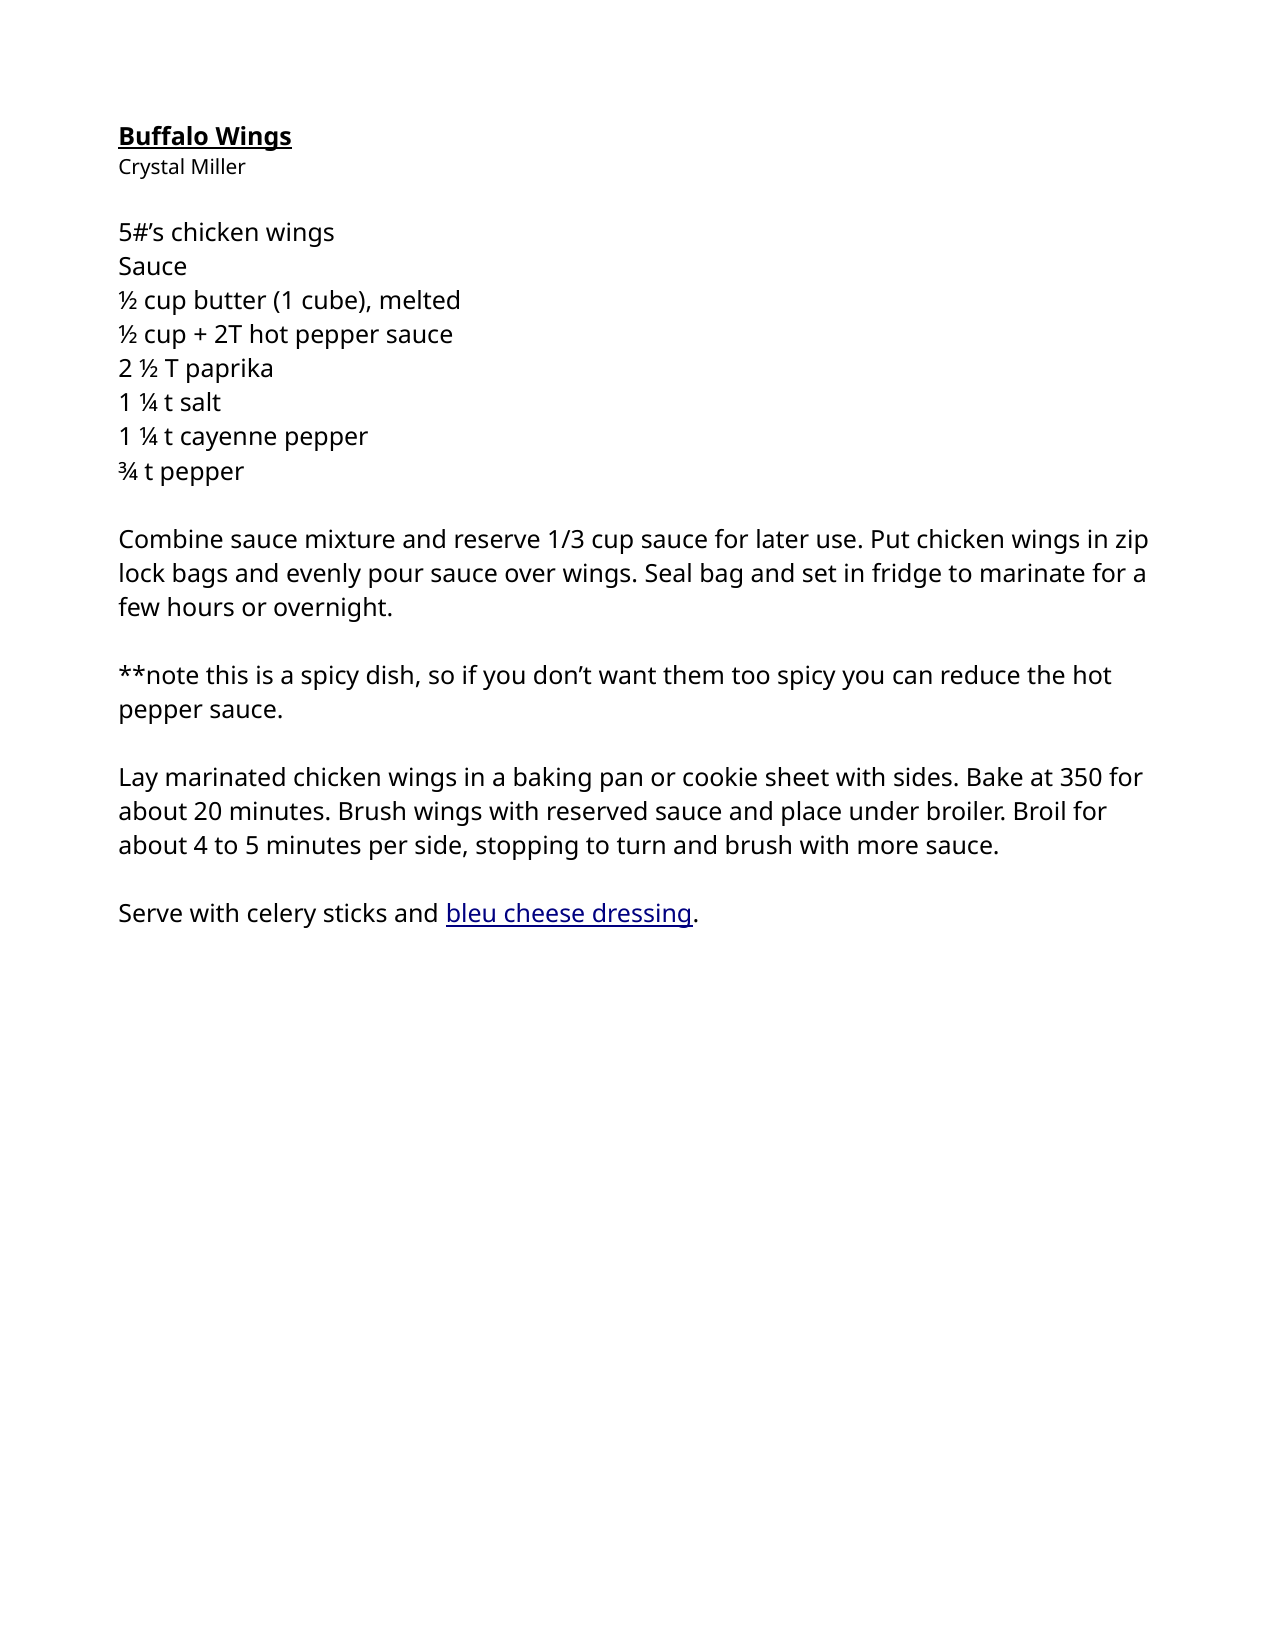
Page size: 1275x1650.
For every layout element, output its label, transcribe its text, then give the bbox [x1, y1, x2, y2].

text Buffalo Wings Crystal Miller 5#’s chicken wings Sauce ½ cup butter (1 cube), melted ½ cup + 2T hot pepper sauce 2 ½ T paprika 1 ¼ t salt 1 ¼ t cayenne pepper ¾ t pepper Combine sauce mixture and reserve 1/3 cup sauce for later use. Put chicken wings in zip lock bags and evenly pour sauce over wings. Seal bag and set in fridge to marinate for a few hours or overnight. **note this is a spicy dish, so if you don’t want them too spicy you can reduce the hot pepper sauce. Lay marinated chicken wings in a baking pan or cookie sheet with sides. Bake at 350 for about 20 minutes. Brush wings with reserved sauce and place under broiler. Broil for about 4 to 5 minutes per side, stopping to turn and brush with more sauce. Serve with celery sticks and bleu cheese dressing. [118, 118, 1157, 930]
